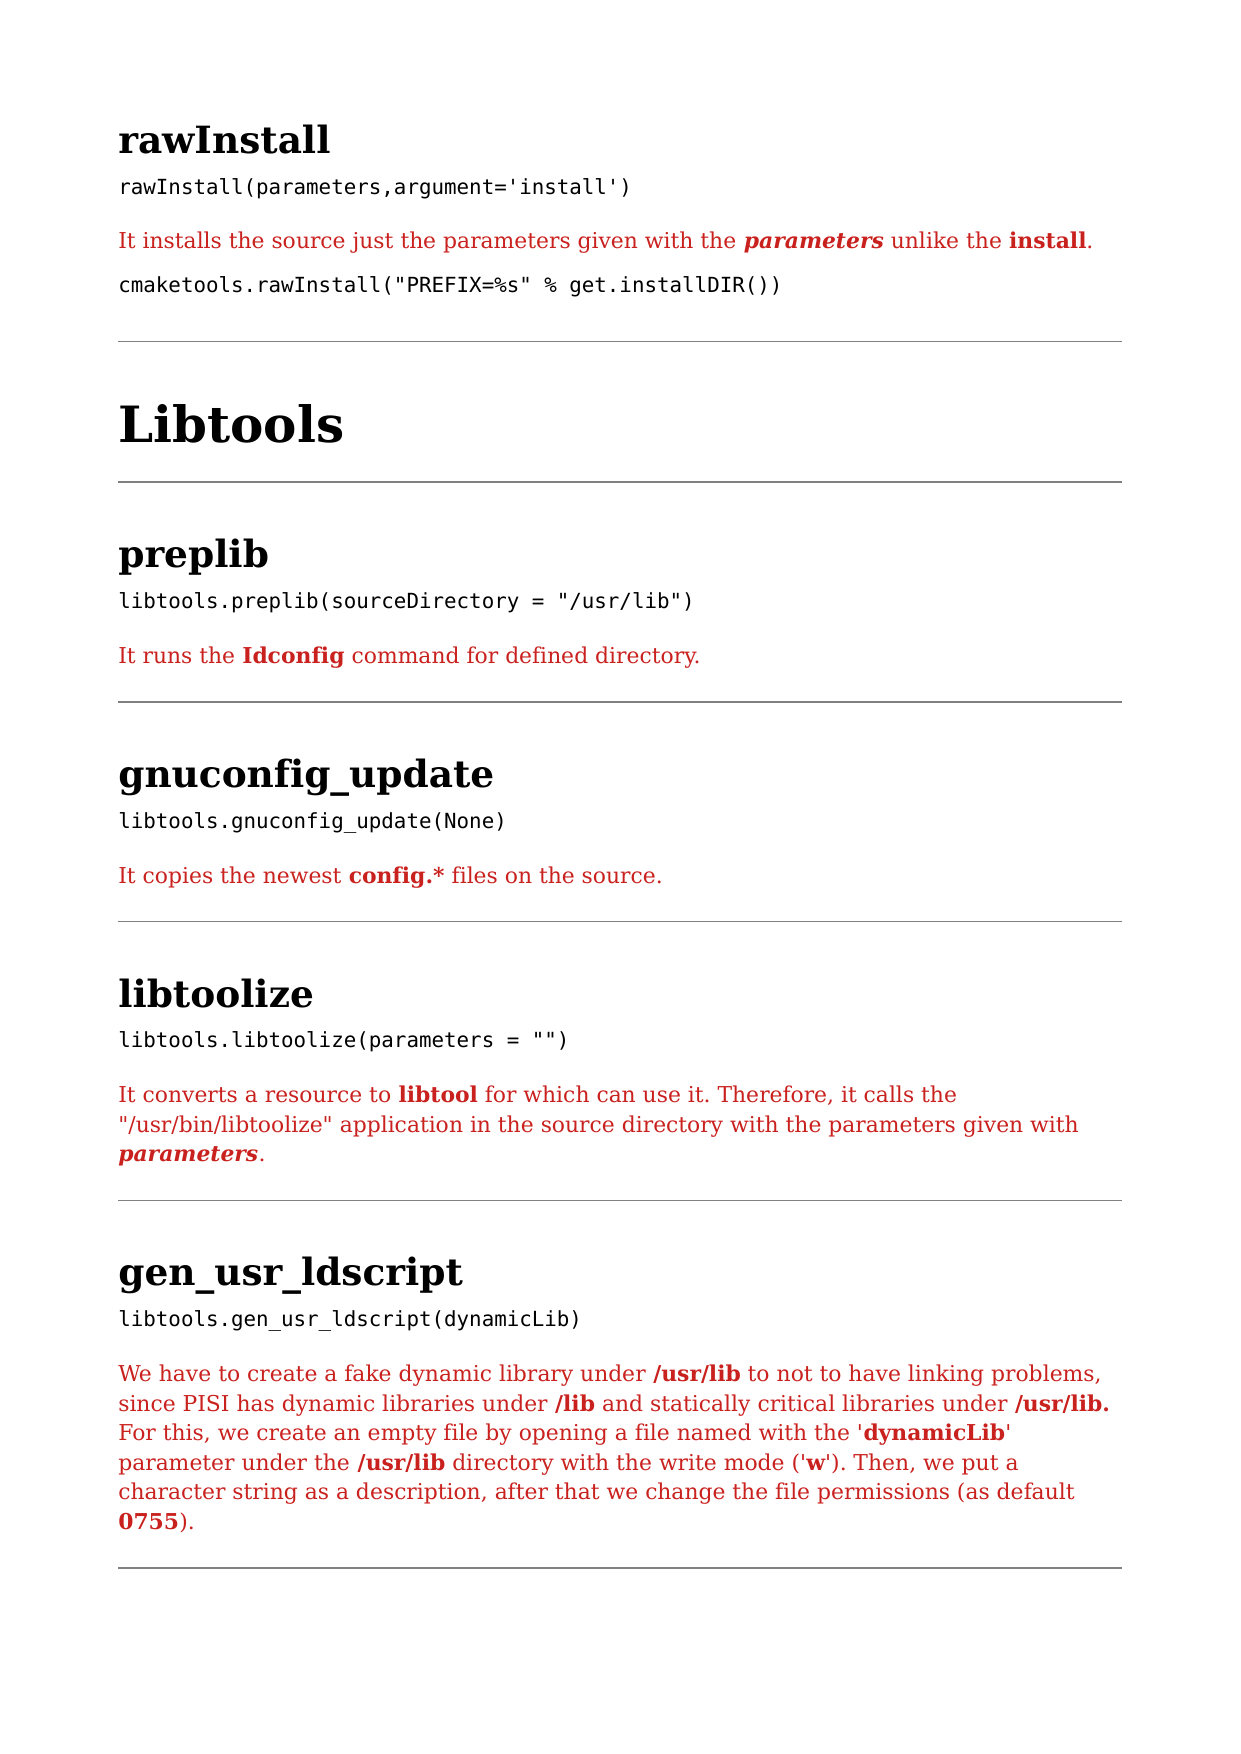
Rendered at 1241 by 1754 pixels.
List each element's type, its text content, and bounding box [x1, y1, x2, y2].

text rawInstall(parameters,argument='install') [118, 175, 1122, 199]
text libtools.gnuconfig_update(None) [118, 809, 1122, 833]
subtitle gnuconfig_update [118, 752, 1122, 796]
text It runs the Idconfig command for defined directory. [118, 643, 1122, 668]
text It installs the source just the parameters given with the parameters unlike the install. [118, 228, 1122, 254]
subtitle preplib [118, 532, 1122, 576]
text libtools.gen_usr_ldscript(dynamicLib) [118, 1307, 1122, 1331]
text It converts a resource to libtool for which can use it. Therefore, it calls the "/usr/bin/libtoolize" application in the source directory with the parameters given with parameters. [118, 1082, 1122, 1167]
text We have to create a fake dynamic library under /usr/lib to not to have linking problems, since PISI has dynamic libraries under /lib and statically critical libraries under /usr/lib. For this, we create an empty file by opening a file named with the 'dynamicLib' parameter under the /usr/lib directory with the write mode ('w'). Then, we put a character string as a description, after that we change the file permissions (as default 0755). [118, 1361, 1122, 1534]
text It copies the newest config.* files on the source. [118, 862, 1122, 888]
subtitle rawInstall [118, 118, 1122, 162]
text libtools.preplib(sourceDirectory = "/usr/lib") [118, 589, 1122, 613]
text libtools.libtoolize(parameters = "") [118, 1028, 1122, 1053]
text cmaketools.rawInstall("PREFIX=%s" % get.installDIR()) [118, 273, 1122, 297]
subtitle Libtools [118, 396, 1122, 454]
subtitle gen_usr_ldscript [118, 1251, 1122, 1295]
subtitle libtoolize [118, 972, 1122, 1016]
